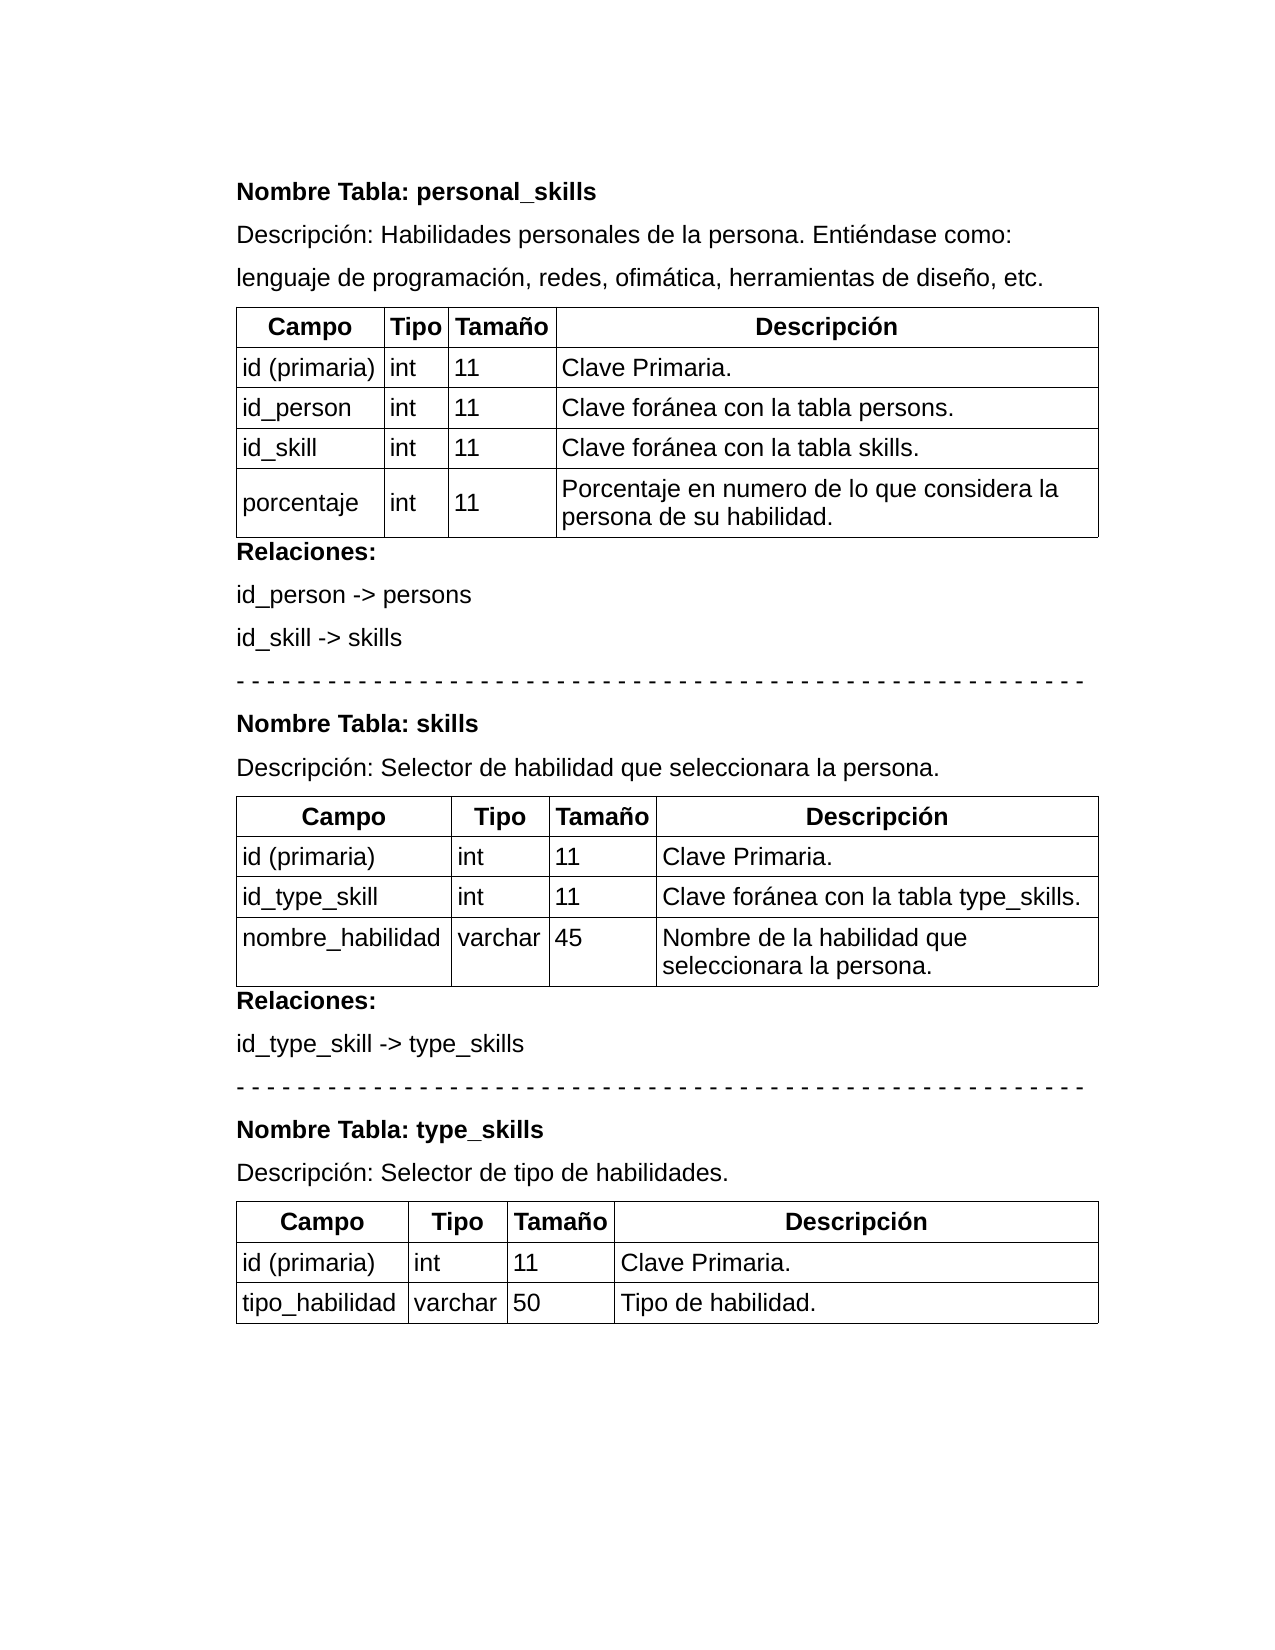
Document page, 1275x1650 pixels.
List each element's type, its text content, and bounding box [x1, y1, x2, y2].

text Nombre Tabla: skills [236, 709, 1098, 738]
table_cell 11 [508, 1243, 614, 1282]
table_cell 11 [550, 837, 656, 876]
text Descripción: Habilidades personales de la persona. Entiéndase como: lenguaje de programación, redes, ofimática, herramientas de diseño, etc. [236, 220, 1098, 292]
table_cell Clave Primaria. [657, 837, 1098, 876]
table_cell int [409, 1243, 507, 1282]
table_header Descripción [615, 1202, 1098, 1242]
table_header Campo [237, 797, 451, 836]
table_cell int [385, 388, 448, 427]
table_cell porcentaje [237, 469, 384, 537]
table_header Campo [237, 1202, 408, 1242]
table_header Descripción [657, 797, 1098, 836]
text id_person -> persons [236, 580, 1098, 609]
table_cell id (primaria) [237, 837, 451, 876]
table_cell id_type_skill [237, 877, 451, 917]
table_cell tipo_habilidad [237, 1283, 408, 1322]
text - - - - - - - - - - - - - - - - - - - - - - - - - - - - - - - - - - - - - - - - - - - - - - - - - - - - - - - - [236, 1072, 1098, 1101]
table_cell Nombre de la habilidad que seleccionara la persona. [657, 918, 1098, 986]
table_cell int [452, 837, 549, 876]
table_header Tamaño [449, 308, 556, 347]
text Nombre Tabla: type_skills [236, 1115, 1098, 1144]
table_cell int [452, 877, 549, 917]
table_cell Clave foránea con la tabla type_skills. [657, 877, 1098, 917]
text - - - - - - - - - - - - - - - - - - - - - - - - - - - - - - - - - - - - - - - - - - - - - - - - - - - - - - - - [236, 666, 1098, 695]
table_cell Tipo de habilidad. [615, 1283, 1098, 1322]
table_cell 11 [449, 388, 556, 427]
table_cell id (primaria) [237, 348, 384, 387]
table_header Tipo [409, 1202, 507, 1242]
table_cell Clave Primaria. [557, 348, 1098, 387]
table_header Tipo [452, 797, 549, 836]
table_cell Clave foránea con la tabla persons. [557, 388, 1098, 427]
text id_type_skill -> type_skills [236, 1029, 1098, 1058]
table_cell int [385, 469, 448, 537]
table_header Tamaño [508, 1202, 614, 1242]
text Descripción: Selector de habilidad que seleccionara la persona. [236, 753, 1098, 781]
table_cell 11 [449, 429, 556, 468]
table_header Tamaño [550, 797, 656, 836]
text Relaciones: [236, 538, 1098, 566]
text Relaciones: [236, 987, 1098, 1014]
table_cell 50 [508, 1283, 614, 1322]
table_cell 11 [449, 348, 556, 387]
table_cell id (primaria) [237, 1243, 408, 1282]
table_cell id_person [237, 388, 384, 427]
table_cell id_skill [237, 429, 384, 468]
table_cell 11 [449, 469, 556, 537]
table_cell varchar [409, 1283, 507, 1322]
table_cell 45 [550, 918, 656, 986]
text id_skill -> skills [236, 623, 1098, 652]
table_header Descripción [557, 308, 1098, 347]
table_header Tipo [385, 308, 448, 347]
table_cell int [385, 348, 448, 387]
text Descripción: Selector de tipo de habilidades. [236, 1158, 1098, 1187]
table_cell varchar [452, 918, 549, 986]
table_cell Clave foránea con la tabla skills. [557, 429, 1098, 468]
table_header Campo [237, 308, 384, 347]
table_cell int [385, 429, 448, 468]
table_cell Porcentaje en numero de lo que considera la persona de su habilidad. [557, 469, 1098, 537]
table_cell Clave Primaria. [615, 1243, 1098, 1282]
table_cell nombre_habilidad [237, 918, 451, 986]
table_cell 11 [550, 877, 656, 917]
text Nombre Tabla: personal_skills [236, 177, 1098, 206]
